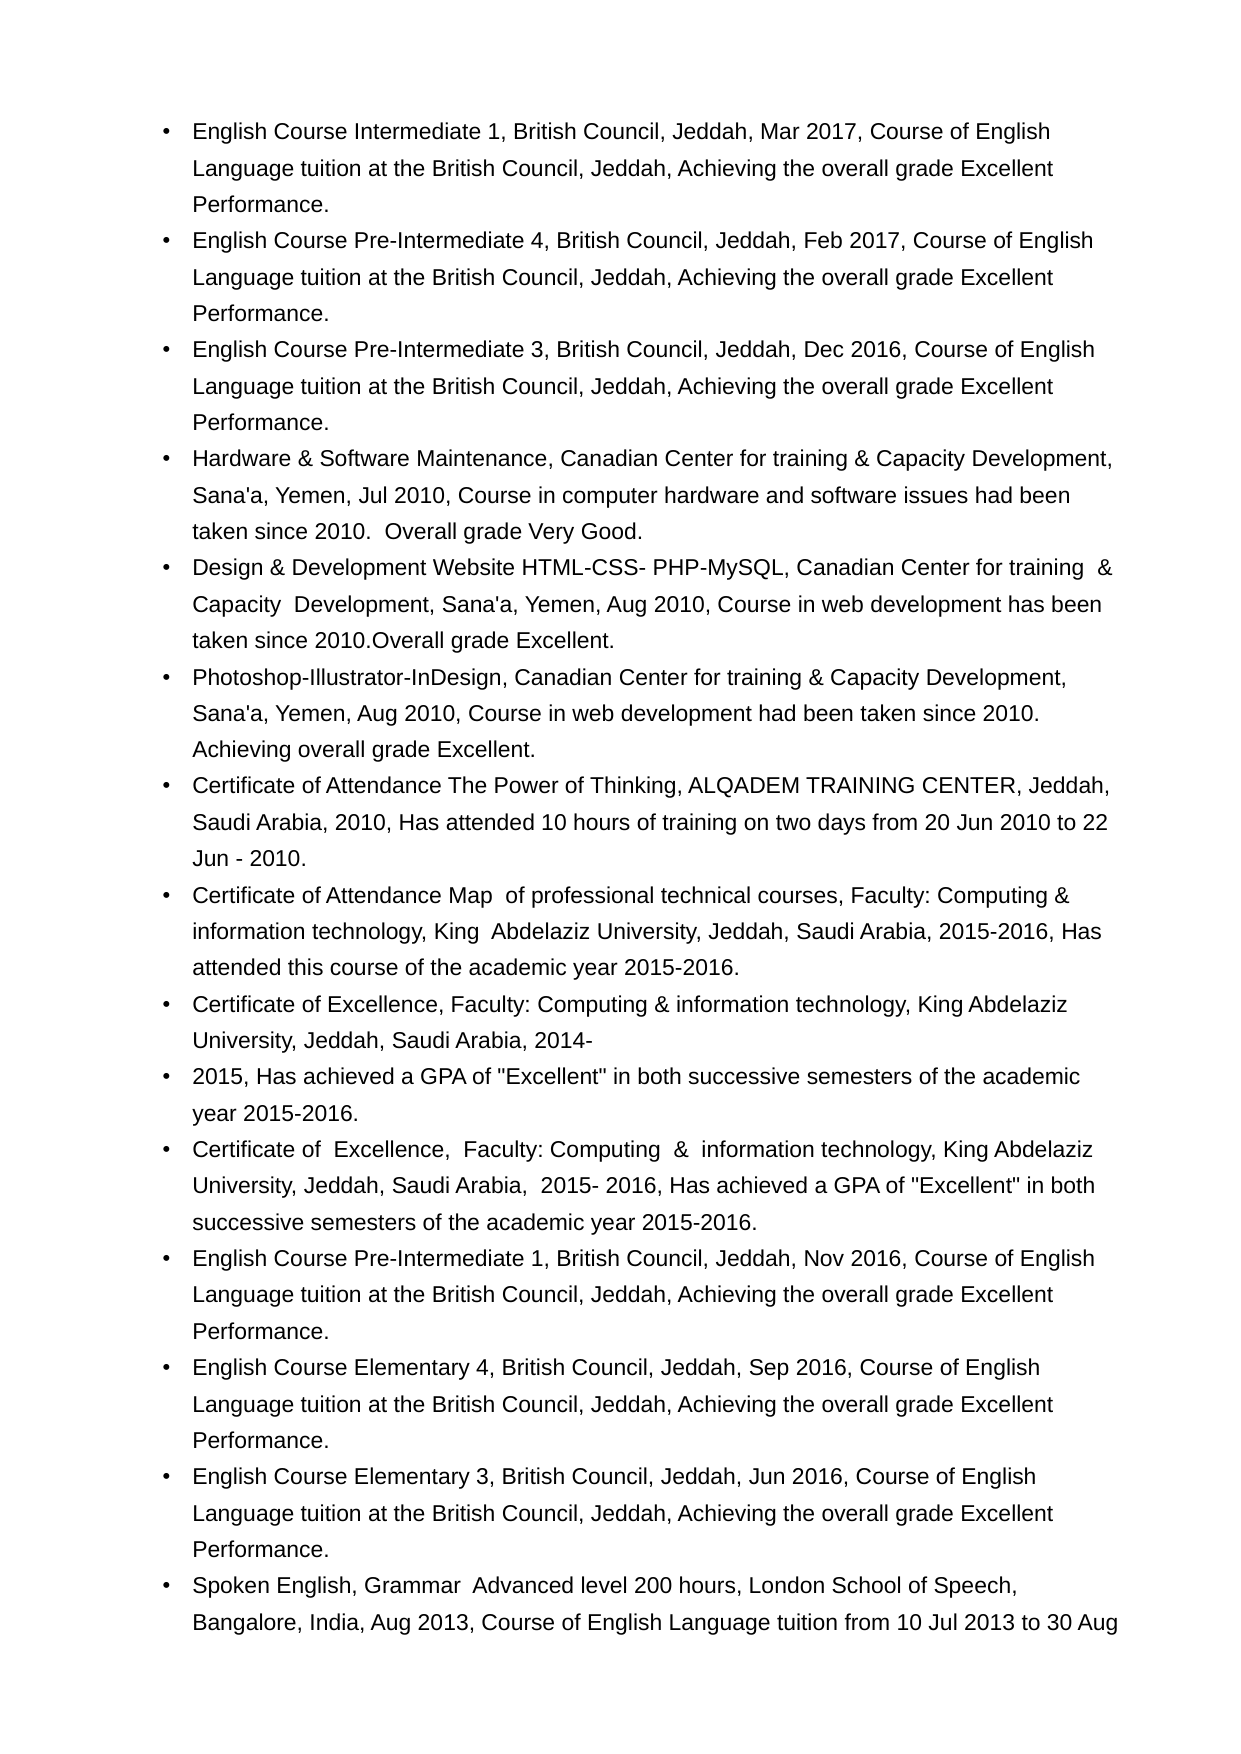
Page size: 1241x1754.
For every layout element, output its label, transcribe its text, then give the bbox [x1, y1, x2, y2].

list Hardware & Software Maintenance, Canadian Center for training & Capacity Development, Sana'a, Yemen, Jul 2010, Course in computer hardware and software issues had been taken since 2010. Overall grade Very Good. [162, 445, 1122, 544]
list English Course Elementary 4, British Council, Jeddah, Sep 2016, Course of English Language tuition at the British Council, Jeddah, Achieving the overall grade Excellent Performance. [162, 1354, 1122, 1453]
list Certificate of Excellence, Faculty: Computing & information technology, King Abdelaziz University, Jeddah, Saudi Arabia, 2014- [162, 991, 1122, 1053]
list Spoken English, Grammar Advanced level 200 hours, London School of Speech, Bangalore, India, Aug 2013, Course of English Language tuition from 10 Jul 2013 to 30 Aug [162, 1572, 1122, 1635]
list English Course Pre-Intermediate 3, British Council, Jeddah, Dec 2016, Course of English Language tuition at the British Council, Jeddah, Achieving the overall grade Excellent Performance. [162, 336, 1122, 435]
list English Course Elementary 3, British Council, Jeddah, Jun 2016, Course of English Language tuition at the British Council, Jeddah, Achieving the overall grade Excellent Performance. [162, 1463, 1122, 1562]
list Certificate of Excellence, Faculty: Computing & information technology, King Abdelaziz University, Jeddah, Saudi Arabia, 2015- 2016, Has achieved a GPA of "Excellent" in both successive semesters of the academic year 2015-2016. [162, 1136, 1122, 1235]
list English Course Intermediate 1, British Council, Jeddah, Mar 2017, Course of English Language tuition at the British Council, Jeddah, Achieving the overall grade Excellent Performance. [162, 118, 1122, 217]
list Certificate of Attendance The Power of Thinking, ALQADEM TRAINING CENTER, Jeddah, Saudi Arabia, 2010, Has attended 10 hours of training on two days from 20 Jun 2010 to 22 Jun - 2010. [162, 772, 1122, 872]
list 2015, Has achieved a GPA of "Excellent" in both successive semesters of the academic year 2015-2016. [162, 1063, 1122, 1126]
list Photoshop-Illustrator-InDesign, Canadian Center for training & Capacity Development, Sana'a, Yemen, Aug 2010, Course in web development had been taken since 2010. Achieving overall grade Excellent. [162, 663, 1122, 762]
list Design & Development Website HTML-CSS- PHP-MySQL, Canadian Center for training & Capacity Development, Sana'a, Yemen, Aug 2010, Course in web development has been taken since 2010.Overall grade Excellent. [162, 554, 1122, 653]
list Certificate of Attendance Map of professional technical courses, Faculty: Computing & information technology, King Abdelaziz University, Jeddah, Saudi Arabia, 2015-2016, Has attended this course of the academic year 2015-2016. [162, 882, 1122, 981]
list English Course Pre-Intermediate 4, British Council, Jeddah, Feb 2017, Course of English Language tuition at the British Council, Jeddah, Achieving the overall grade Excellent Performance. [162, 227, 1122, 326]
list English Course Pre-Intermediate 1, British Council, Jeddah, Nov 2016, Course of English Language tuition at the British Council, Jeddah, Achieving the overall grade Excellent Performance. [162, 1245, 1122, 1344]
